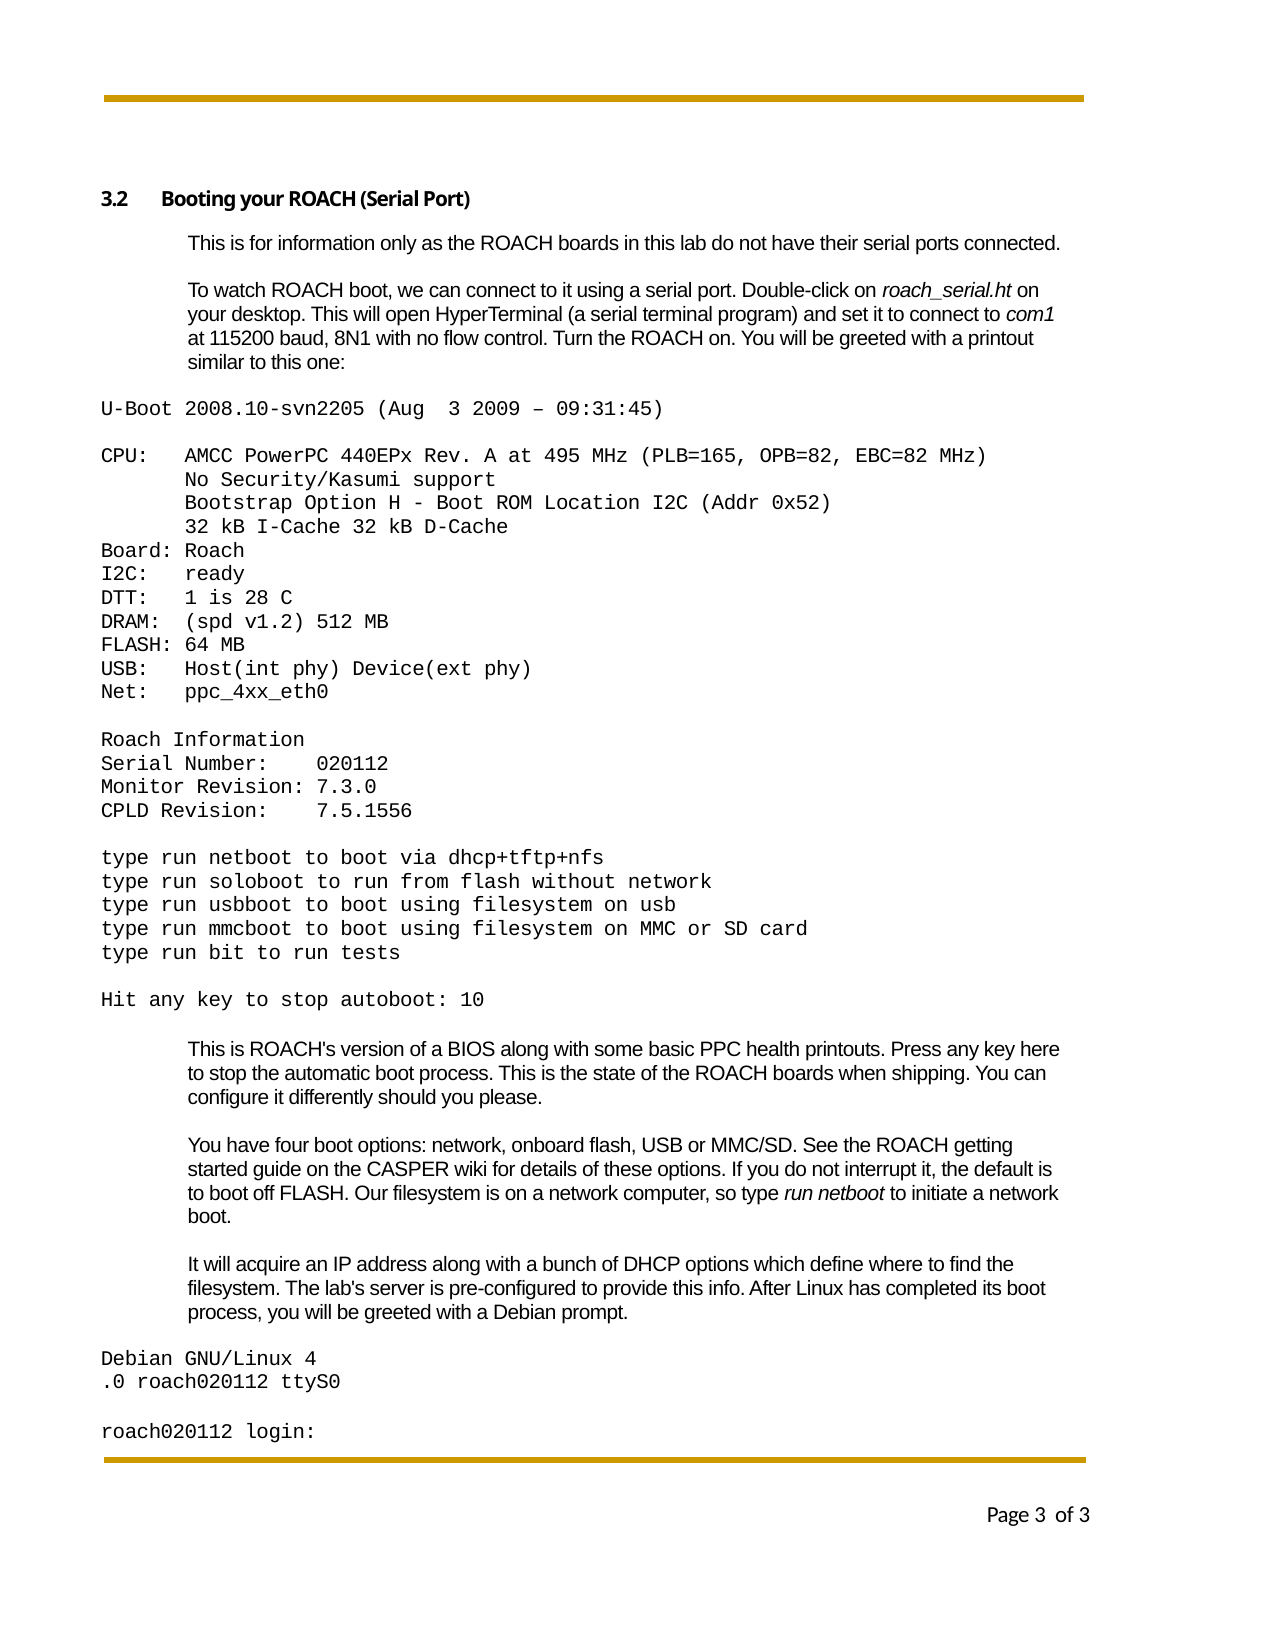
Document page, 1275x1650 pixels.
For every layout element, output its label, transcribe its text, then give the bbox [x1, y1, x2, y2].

text Board: Roach [101, 540, 1149, 563]
subtitle Booting your ROACH (Serial Port) [101, 184, 1062, 213]
text Net: ppc_4xx_eth0 [101, 682, 1149, 705]
text type run usbboot to boot using filesystem on usb [101, 894, 1149, 918]
text type run mmcboot to boot using filesystem on MMC or SD card [101, 918, 1149, 942]
text No Security/Kasumi support [101, 469, 1149, 492]
text Serial Number: 020112 [101, 752, 1149, 776]
text Debian GNU/Linux 4 [101, 1348, 1149, 1371]
text This is ROACH's version of a BIOS along with some basic PPC health printouts. Press any key here to stop the automatic boot process. This is the state of the ROACH boards when shipping. You can configure it differently should you please. [187, 1037, 1062, 1108]
text type run netboot to boot via dhcp+tftp+nfs [101, 847, 1149, 871]
text To watch ROACH boot, we can connect to it using a serial port. Double-click on roach_serial.ht on your desktop. This will open HyperTerminal (a serial terminal program) and set it to connect to com1 at 115200 baud, 8N1 with no flow control. Turn the ROACH on. You will be greeted with a printout similar to this one: [187, 278, 1062, 374]
text type run bit to run tests [101, 942, 1149, 965]
text It will acquire an IP address along with a bunch of DHCP options which define where to find the filesystem. The lab's server is pre-configured to provide this info. After Linux has completed its boot process, you will be greeted with a Debian prompt. [187, 1252, 1062, 1324]
text .0 roach020112 ttyS0 [101, 1371, 1149, 1395]
text Bootstrap Option H - Boot ROM Location I2C (Addr 0x52) [101, 492, 1149, 516]
text DTT: 1 is 28 C [101, 587, 1149, 611]
text I2C: ready [101, 563, 1149, 587]
text roach020112 login: [101, 1419, 1149, 1444]
text DRAM: (spd v1.2) 512 MB [101, 611, 1149, 634]
text U-Boot 2008.10-svn2205 (Aug 3 2009 – 09:31:45) [101, 398, 1149, 421]
text type run soloboot to run from flash without network [101, 871, 1149, 894]
text CPU: AMCC PowerPC 440EPx Rev. A at 495 MHz (PLB=165, OPB=82, EBC=82 MHz) [101, 445, 1149, 469]
text USB: Host(int phy) Device(ext phy) [101, 658, 1149, 682]
text CPLD Revision: 7.5.1556 [101, 800, 1149, 823]
text Roach Information [101, 729, 1149, 752]
text 32 kB I-Cache 32 kB D-Cache [101, 516, 1149, 540]
text FLASH: 64 MB [101, 634, 1149, 658]
text Monitor Revision: 7.3.0 [101, 776, 1149, 800]
text This is for information only as the ROACH boards in this lab do not have their serial ports connected. [187, 230, 1062, 254]
text You have four boot options: network, onboard flash, USB or MMC/SD. See the ROACH getting started guide on the CASPER wiki for details of these options. If you do not interrupt it, the default is to boot off FLASH. Our filesystem is on a network computer, so type run netboot to initiate a network boot. [187, 1132, 1062, 1228]
text Hit any key to stop autoboot: 10 [101, 989, 1149, 1013]
